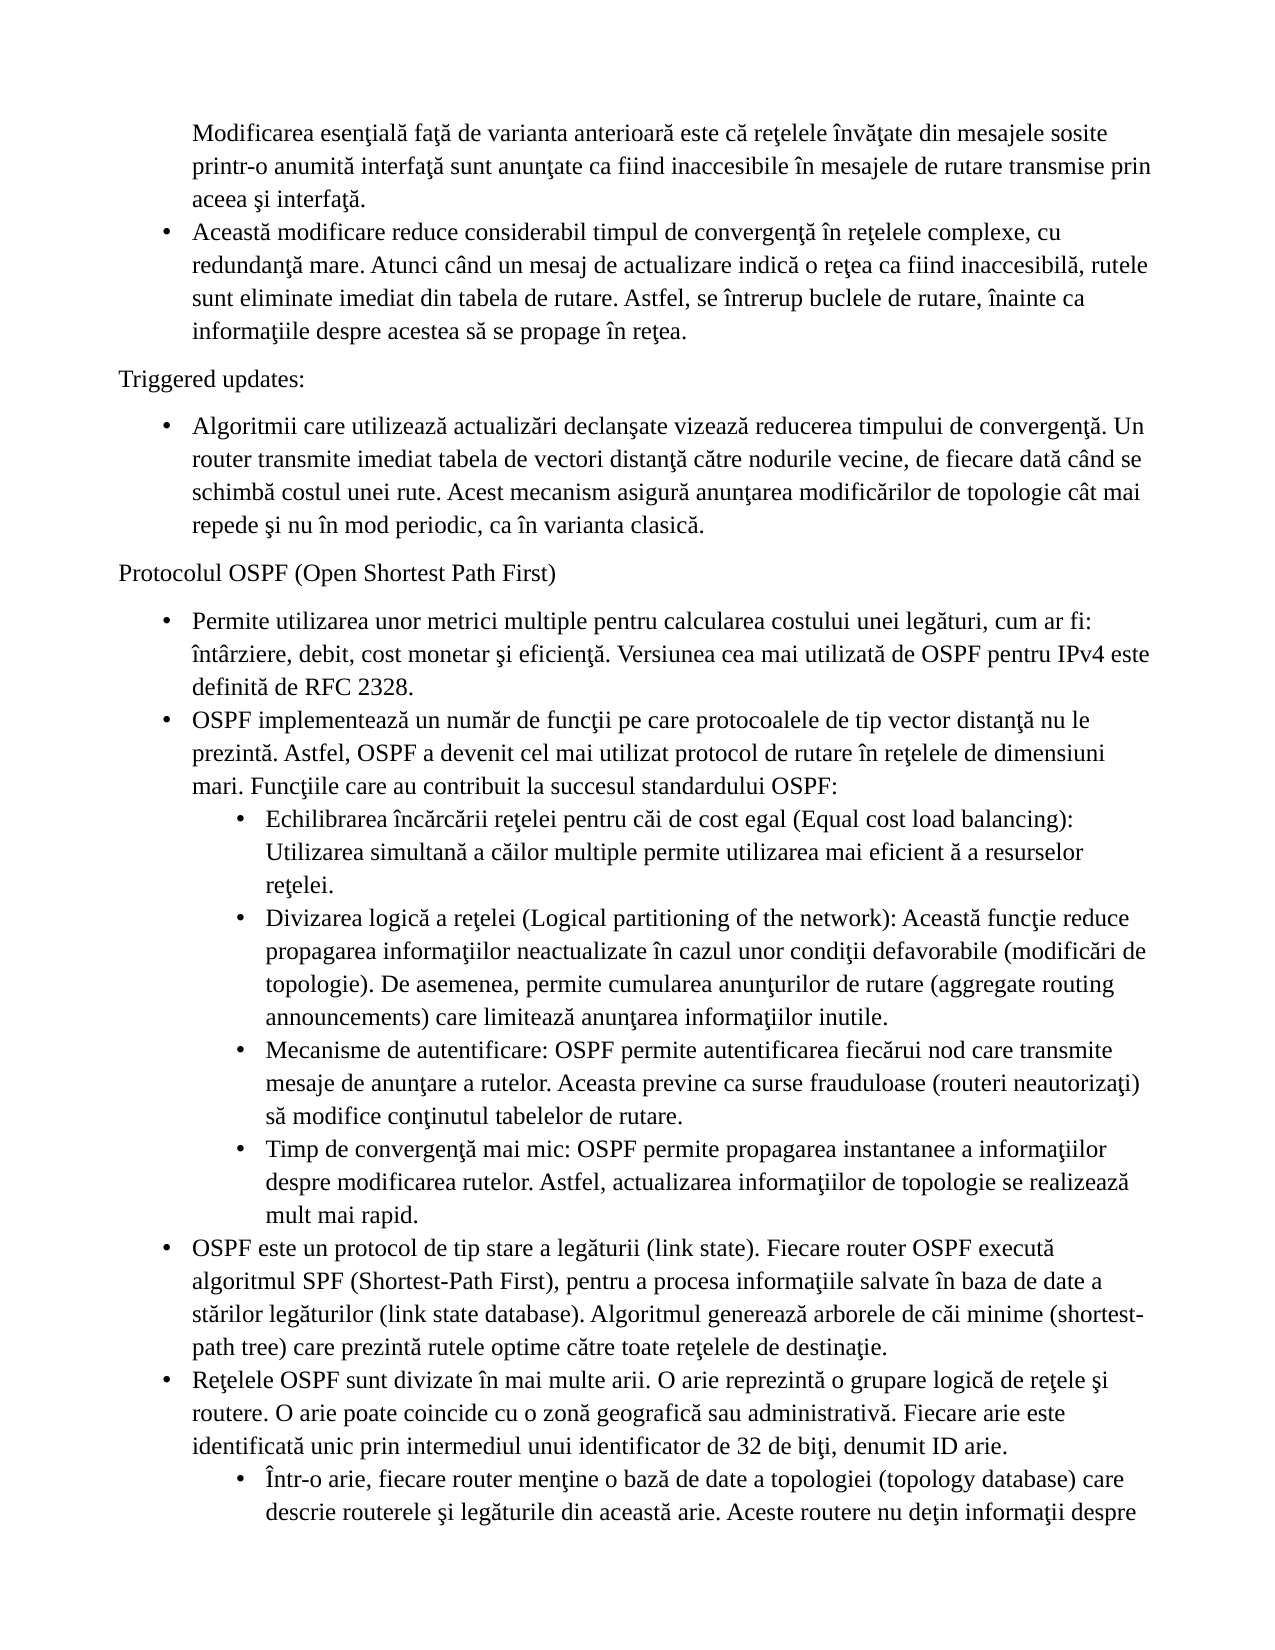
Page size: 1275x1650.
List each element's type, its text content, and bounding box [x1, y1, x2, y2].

list Timp de convergenţă mai mic: OSPF permite propagarea instantanee a informaţiilor despre modificarea rutelor. Astfel, actualizarea informaţiilor de topologie se realizează mult mai rapid. [236, 1134, 1157, 1229]
list Mecanisme de autentificare: OSPF permite autentificarea fiecărui nod care transmite mesaje de anunţare a rutelor. Aceasta previne ca surse frauduloase (routeri neautorizaţi) să modifice conţinutul tabelelor de rutare. [236, 1035, 1157, 1130]
list OSPF implementează un număr de funcţii pe care protocoalele de tip vector distanţă nu le prezintă. Astfel, OSPF a devenit cel mai utilizat protocol de rutare în reţelele de dimensiuni mari. Funcţiile care au contribuit la succesul standardului OSPF: [162, 705, 1157, 799]
text Protocolul OSPF (Open Shortest Path First) [118, 558, 1157, 587]
list Reţelele OSPF sunt divizate în mai multe arii. O arie reprezintă o grupare logică de reţele şi routere. O arie poate coincide cu o zonă geografică sau administrativă. Fiecare arie este identificată unic prin intermediul unui identificator de 32 de biţi, denumit ID arie. [162, 1365, 1157, 1460]
list Echilibrarea încărcării reţelei pentru căi de cost egal (Equal cost load balancing): Utilizarea simultană a căilor multiple permite utilizarea mai eficient ă a resurselor reţelei. [236, 804, 1157, 899]
list Divizarea logică a reţelei (Logical partitioning of the network): Această funcţie reduce propagarea informaţiilor neactualizate în cazul unor condiţii defavorabile (modificări de topologie). De asemenea, permite cumularea anunţurilor de rutare (aggregate routing announcements) care limitează anunţarea informaţiilor inutile. [236, 903, 1157, 1031]
list Într-o arie, fiecare router menţine o bază de date a topologiei (topology database) care descrie routerele şi legăturile din această arie. Aceste routere nu deţin informaţii despre [236, 1464, 1157, 1526]
list OSPF este un protocol de tip stare a legăturii (link state). Fiecare router OSPF execută algoritmul SPF (Shortest-Path First), pentru a procesa informaţiile salvate în baza de date a stărilor legăturilor (link state database). Algoritmul generează arborele de căi minime (shortest-path tree) care prezintă rutele optime către toate reţelele de destinaţie. [162, 1233, 1157, 1361]
list Această modificare reduce considerabil timpul de convergenţă în reţelele complexe, cu redundanţă mare. Atunci când un mesaj de actualizare indică o reţea ca fiind inaccesibilă, rutele sunt eliminate imediat din tabela de rutare. Astfel, se întrerup buclele de rutare, înainte ca informaţiile despre acestea să se propage în reţea. [162, 217, 1157, 345]
list Algoritmii care utilizează actualizări declanşate vizează reducerea timpului de convergenţă. Un router transmite imediat tabela de vectori distanţă către nodurile vecine, de fiecare dată când se schimbă costul unei rute. Acest mecanism asigură anunţarea modificărilor de topologie cât mai repede şi nu în mod periodic, ca în varianta clasică. [162, 411, 1157, 539]
text Triggered updates: [118, 364, 1157, 393]
list Modificarea esenţială faţă de varianta anterioară este că reţelele învăţate din mesajele sosite printr-o anumită interfaţă sunt anunţate ca fiind inaccesibile în mesajele de rutare transmise prin aceea şi interfaţă. [162, 118, 1157, 213]
list Permite utilizarea unor metrici multiple pentru calcularea costului unei legături, cum ar fi: întârziere, debit, cost monetar şi eficienţă. Versiunea cea mai utilizată de OSPF pentru IPv4 este definită de RFC 2328. [162, 606, 1157, 701]
